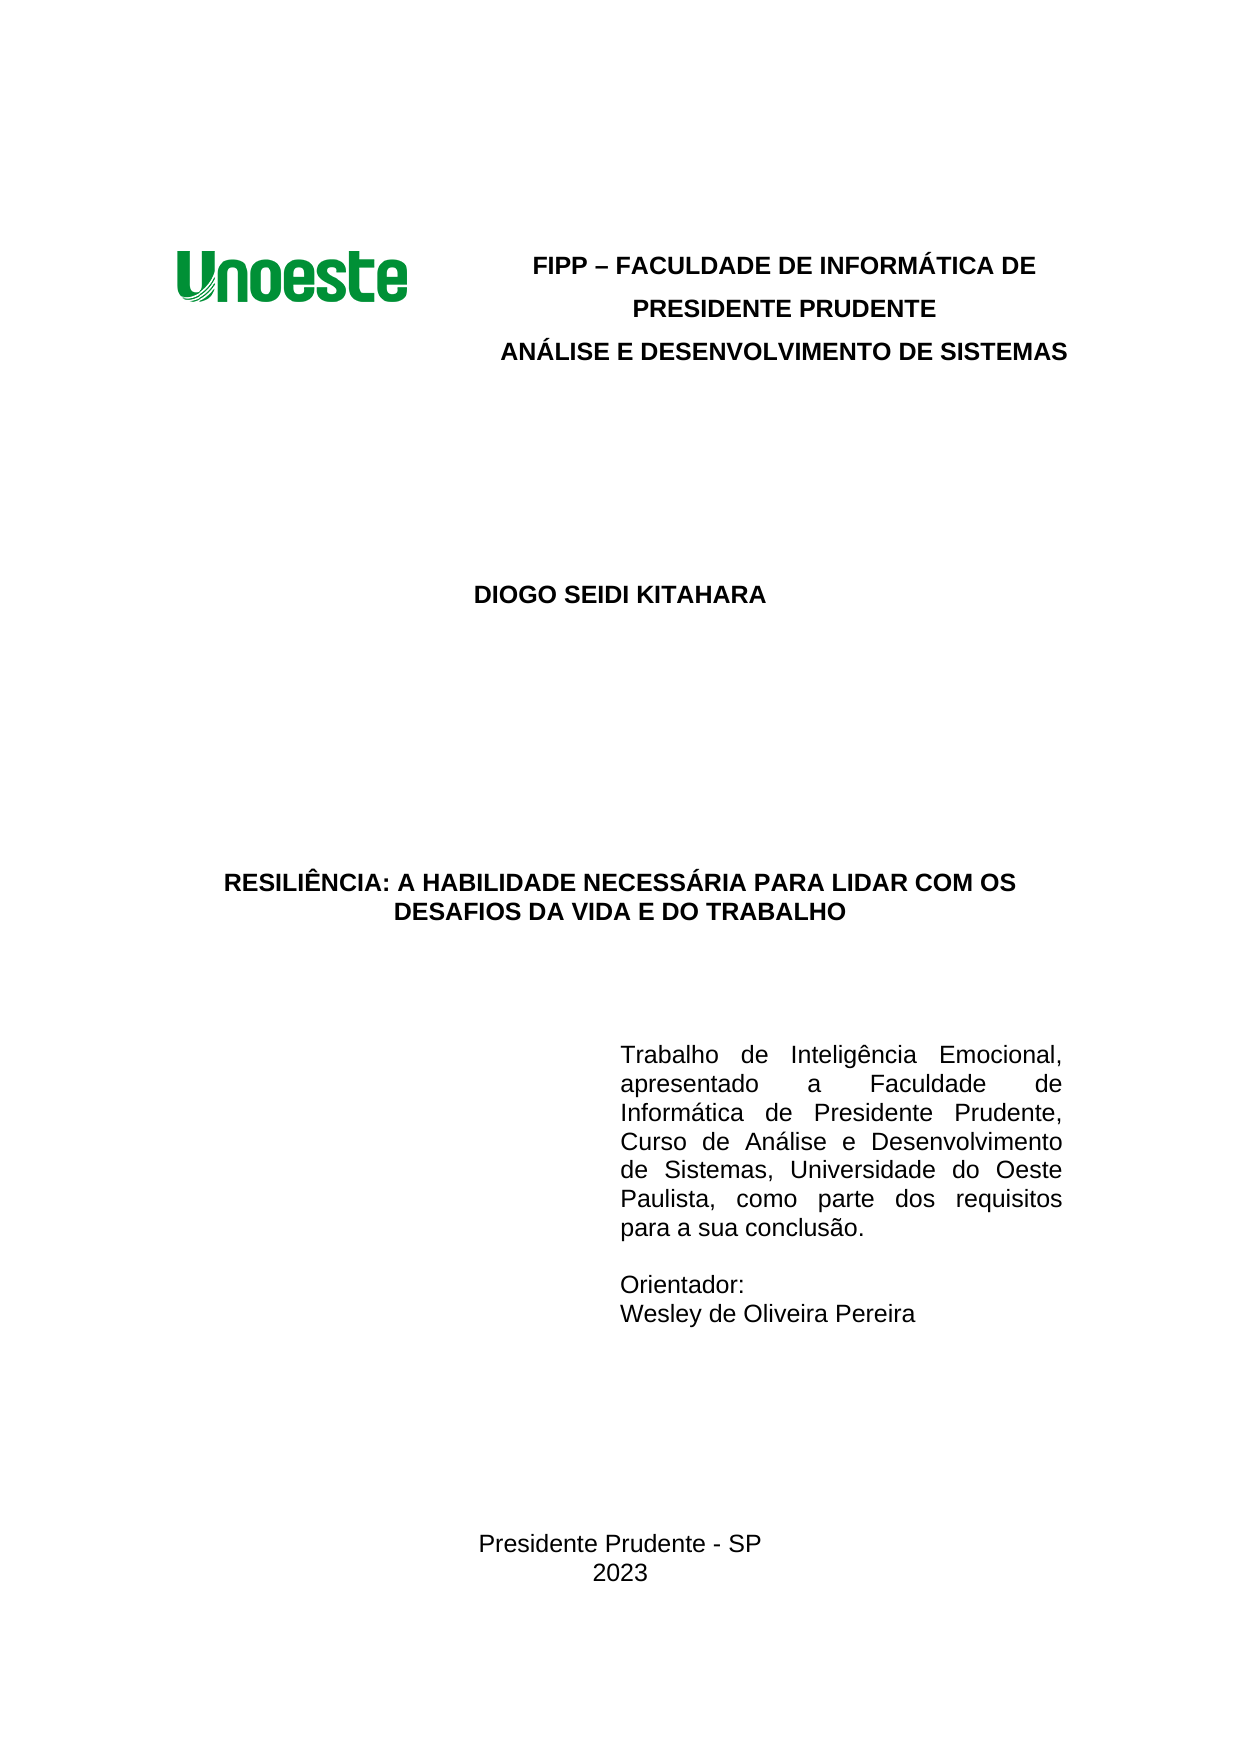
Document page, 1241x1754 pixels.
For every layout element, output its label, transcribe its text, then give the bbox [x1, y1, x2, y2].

table_header FIPP – FACULDADE DE INFORMÁTICA DE PRESIDENTE PRUDENTE ANÁLISE E DESENVOLVIMENTO DE SISTEMAS [443, 251, 1125, 379]
text RESILIÊNCIA: A HABILIDADE NECESSÁRIA PARA LIDAR COM OS DESAFIOS DA VIDA E DO TRABALHO [177, 868, 1063, 925]
text Wesley de Oliveira Pereira [620, 1299, 1063, 1328]
text 2023 [177, 1558, 1063, 1587]
text Orientador: [546, 1270, 1063, 1299]
picture [177, 251, 407, 303]
table_header [166, 251, 443, 379]
text Presidente Prudente - SP [177, 1529, 1063, 1558]
text DIOGO SEIDI KITAHARA [177, 580, 1063, 609]
text Trabalho de Inteligência Emocional, apresentado a Faculdade de Informática de Presidente Prudente, Curso de Análise e Desenvolvimento de Sistemas, Universidade do Oeste Paulista, como parte dos requisitos para a sua conclusão. [620, 1040, 1063, 1242]
